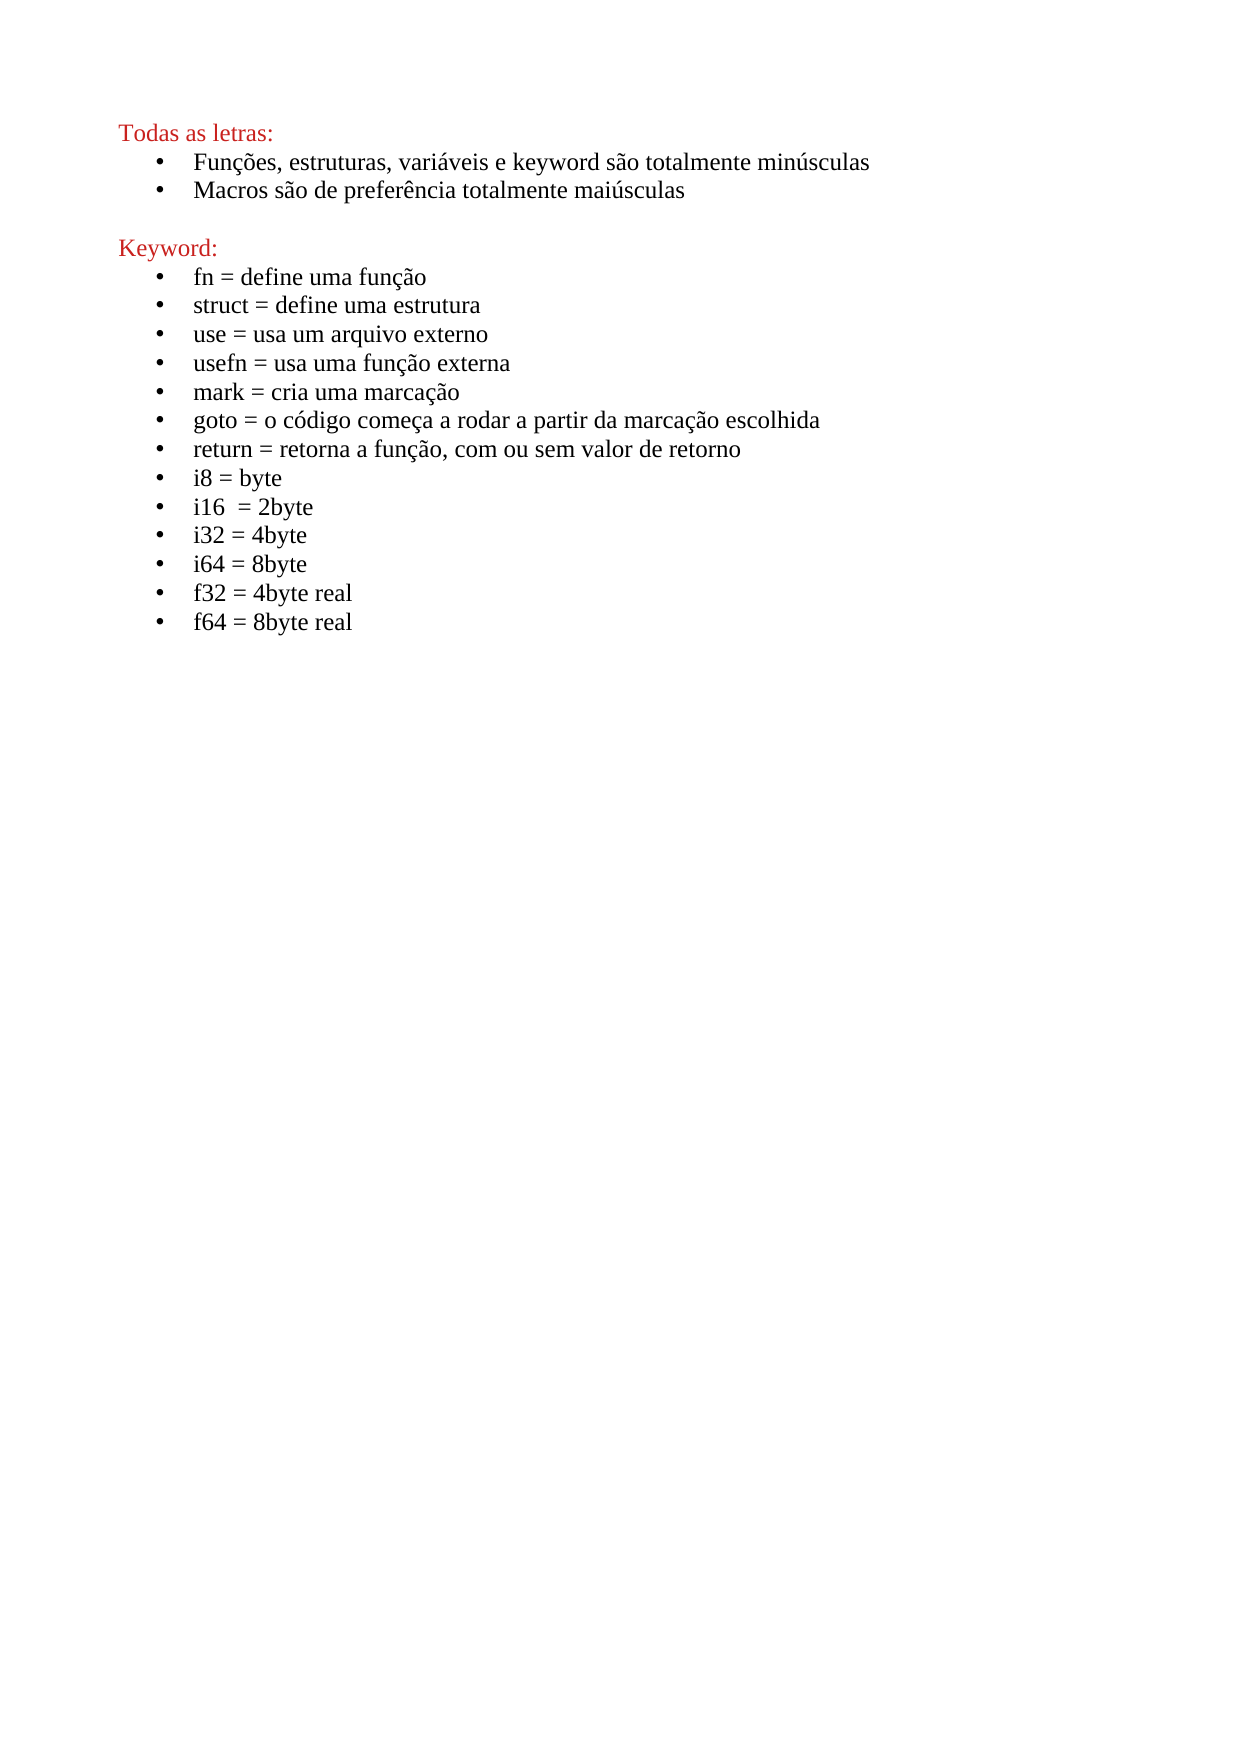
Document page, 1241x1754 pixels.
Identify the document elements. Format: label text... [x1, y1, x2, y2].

list f64 = 8byte real [156, 607, 1122, 636]
list use = usa um arquivo externo [156, 319, 1122, 348]
list Funções, estruturas, variáveis e keyword são totalmente minúsculas [156, 147, 1122, 176]
list return = retorna a função, com ou sem valor de retorno [156, 434, 1122, 463]
list mark = cria uma marcação [156, 377, 1122, 406]
list i32 = 4byte [156, 521, 1122, 549]
list Macros são de preferência totalmente maiúsculas [156, 176, 1122, 204]
list fn = define uma função [156, 262, 1122, 291]
list struct = define uma estrutura [156, 291, 1122, 319]
list usefn = usa uma função externa [156, 348, 1122, 377]
text Todas as letras: [118, 118, 1122, 147]
list i64 = 8byte [156, 549, 1122, 578]
text Keyword: [118, 233, 1122, 262]
list f32 = 4byte real [156, 578, 1122, 607]
list goto = o código começa a rodar a partir da marcação escolhida [156, 406, 1122, 434]
list i16 = 2byte [156, 492, 1122, 521]
list i8 = byte [156, 463, 1122, 492]
